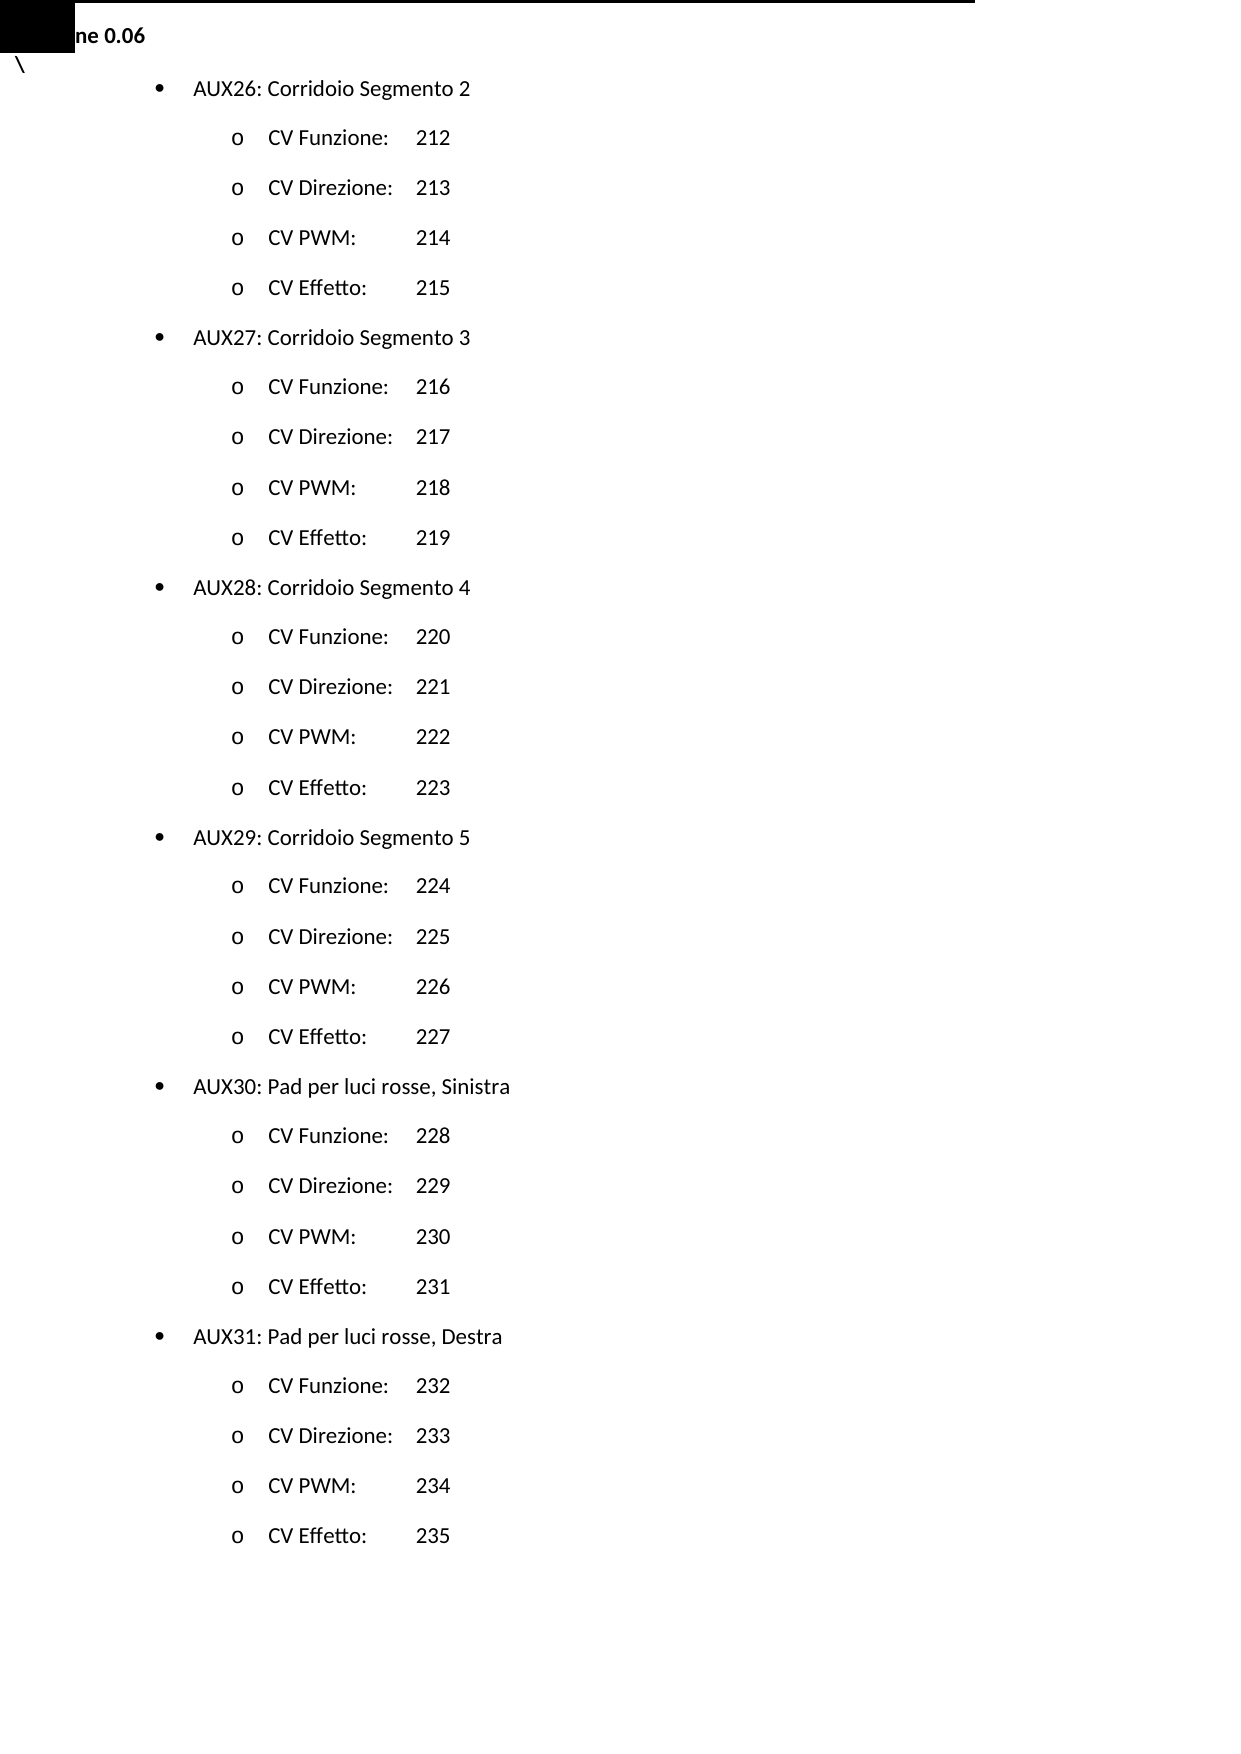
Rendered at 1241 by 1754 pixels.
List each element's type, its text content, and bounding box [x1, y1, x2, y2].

list CV Direzione: 225 [231, 922, 1122, 951]
list CV Effetto: 219 [231, 523, 1122, 552]
list CV Direzione: 233 [231, 1421, 1122, 1450]
list CV Effetto: 215 [231, 273, 1122, 302]
list CV Effetto: 223 [231, 773, 1122, 802]
list AUX28: Corridoio Segmento 4 [156, 573, 1122, 601]
list CV PWM: 222 [231, 722, 1122, 752]
list CV Direzione: 229 [231, 1172, 1122, 1201]
list CV Direzione: 221 [231, 672, 1122, 701]
list CV Direzione: 217 [231, 422, 1122, 452]
list AUX26: Corridoio Segmento 2 [156, 74, 1122, 102]
list AUX31: Pad per luci rosse, Destra [156, 1322, 1122, 1350]
list CV Funzione: 232 [231, 1371, 1122, 1400]
list CV PWM: 214 [231, 223, 1122, 252]
list CV Funzione: 228 [231, 1121, 1122, 1151]
list CV Funzione: 216 [231, 372, 1122, 401]
list CV Direzione: 213 [231, 173, 1122, 202]
list CV PWM: 234 [231, 1471, 1122, 1501]
list AUX29: Corridoio Segmento 5 [156, 823, 1122, 851]
list AUX30: Pad per luci rosse, Sinistra [156, 1072, 1122, 1101]
list CV Funzione: 220 [231, 622, 1122, 651]
list CV PWM: 230 [231, 1222, 1122, 1251]
list CV Effetto: 235 [231, 1522, 1122, 1551]
list CV Funzione: 212 [231, 123, 1122, 152]
list CV Effetto: 227 [231, 1022, 1122, 1051]
list CV Effetto: 231 [231, 1272, 1122, 1301]
list AUX27: Corridoio Segmento 3 [156, 323, 1122, 351]
list CV PWM: 218 [231, 473, 1122, 502]
list CV Funzione: 224 [231, 872, 1122, 901]
list CV PWM: 226 [231, 972, 1122, 1001]
